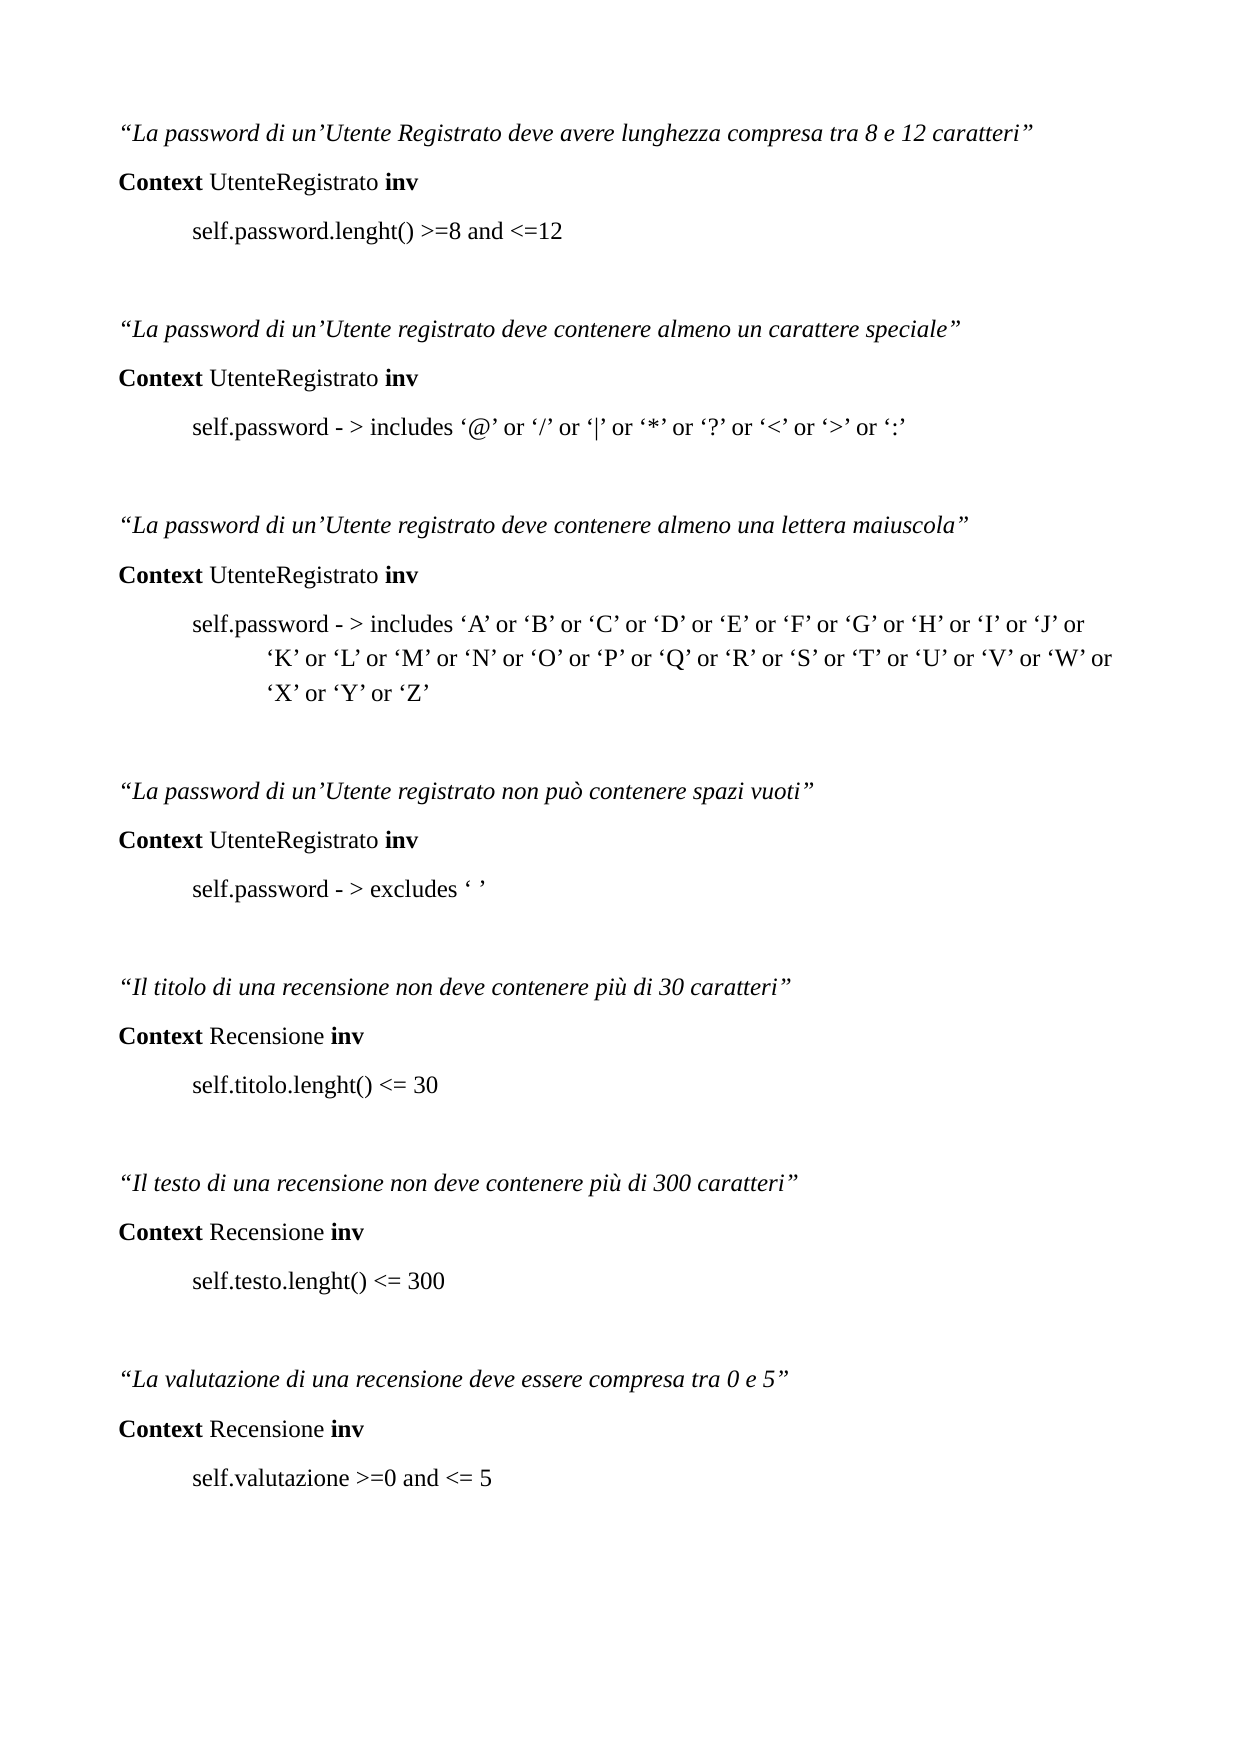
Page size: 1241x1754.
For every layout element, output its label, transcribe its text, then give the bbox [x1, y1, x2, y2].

text “La password di un’Utente registrato deve contenere almeno una lettera maiuscola” [118, 511, 1122, 539]
text “La password di un’Utente Registrato deve avere lunghezza compresa tra 8 e 12 caratteri” [118, 118, 1122, 147]
text self.password - > includes ‘A’ or ‘B’ or ‘C’ or ‘D’ or ‘E’ or ‘F’ or ‘G’ or ‘H’ or ‘I’ or ‘J’ or ‘K’ or ‘L’ or ‘M’ or ‘N’ or ‘O’ or ‘P’ or ‘Q’ or ‘R’ or ‘S’ or ‘T’ or ‘U’ or ‘V’ or ‘W’ or ‘X’ or ‘Y’ or ‘Z’ [118, 609, 1122, 706]
text “La password di un’Utente registrato non può contenere spazi vuoti” [118, 776, 1122, 804]
text Context Recensione inv [118, 1021, 1122, 1050]
text “La password di un’Utente registrato deve contenere almeno un carattere speciale” [118, 314, 1122, 343]
text self.valutazione >=0 and <= 5 [118, 1463, 1122, 1491]
text Context Recensione inv [118, 1414, 1122, 1442]
text Context UtenteRegistrato inv [118, 363, 1122, 392]
text self.password - > excludes ‘ ’ [118, 874, 1122, 903]
text Context UtenteRegistrato inv [118, 825, 1122, 854]
text self.testo.lenght() <= 300 [118, 1266, 1122, 1295]
text self.titolo.lenght() <= 30 [118, 1070, 1122, 1099]
text “Il titolo di una recensione non deve contenere più di 30 caratteri” [118, 972, 1122, 1001]
text “Il testo di una recensione non deve contenere più di 300 caratteri” [118, 1168, 1122, 1197]
text self.password.lenght() >=8 and <=12 [118, 216, 1122, 245]
text Context UtenteRegistrato inv [118, 560, 1122, 588]
text Context UtenteRegistrato inv [118, 167, 1122, 196]
text Context Recensione inv [118, 1217, 1122, 1246]
text “La valutazione di una recensione deve essere compresa tra 0 e 5” [118, 1364, 1122, 1393]
text self.password - > includes ‘@’ or ‘/’ or ‘|’ or ‘*’ or ‘?’ or ‘<’ or ‘>’ or ‘:’ [118, 412, 1122, 441]
